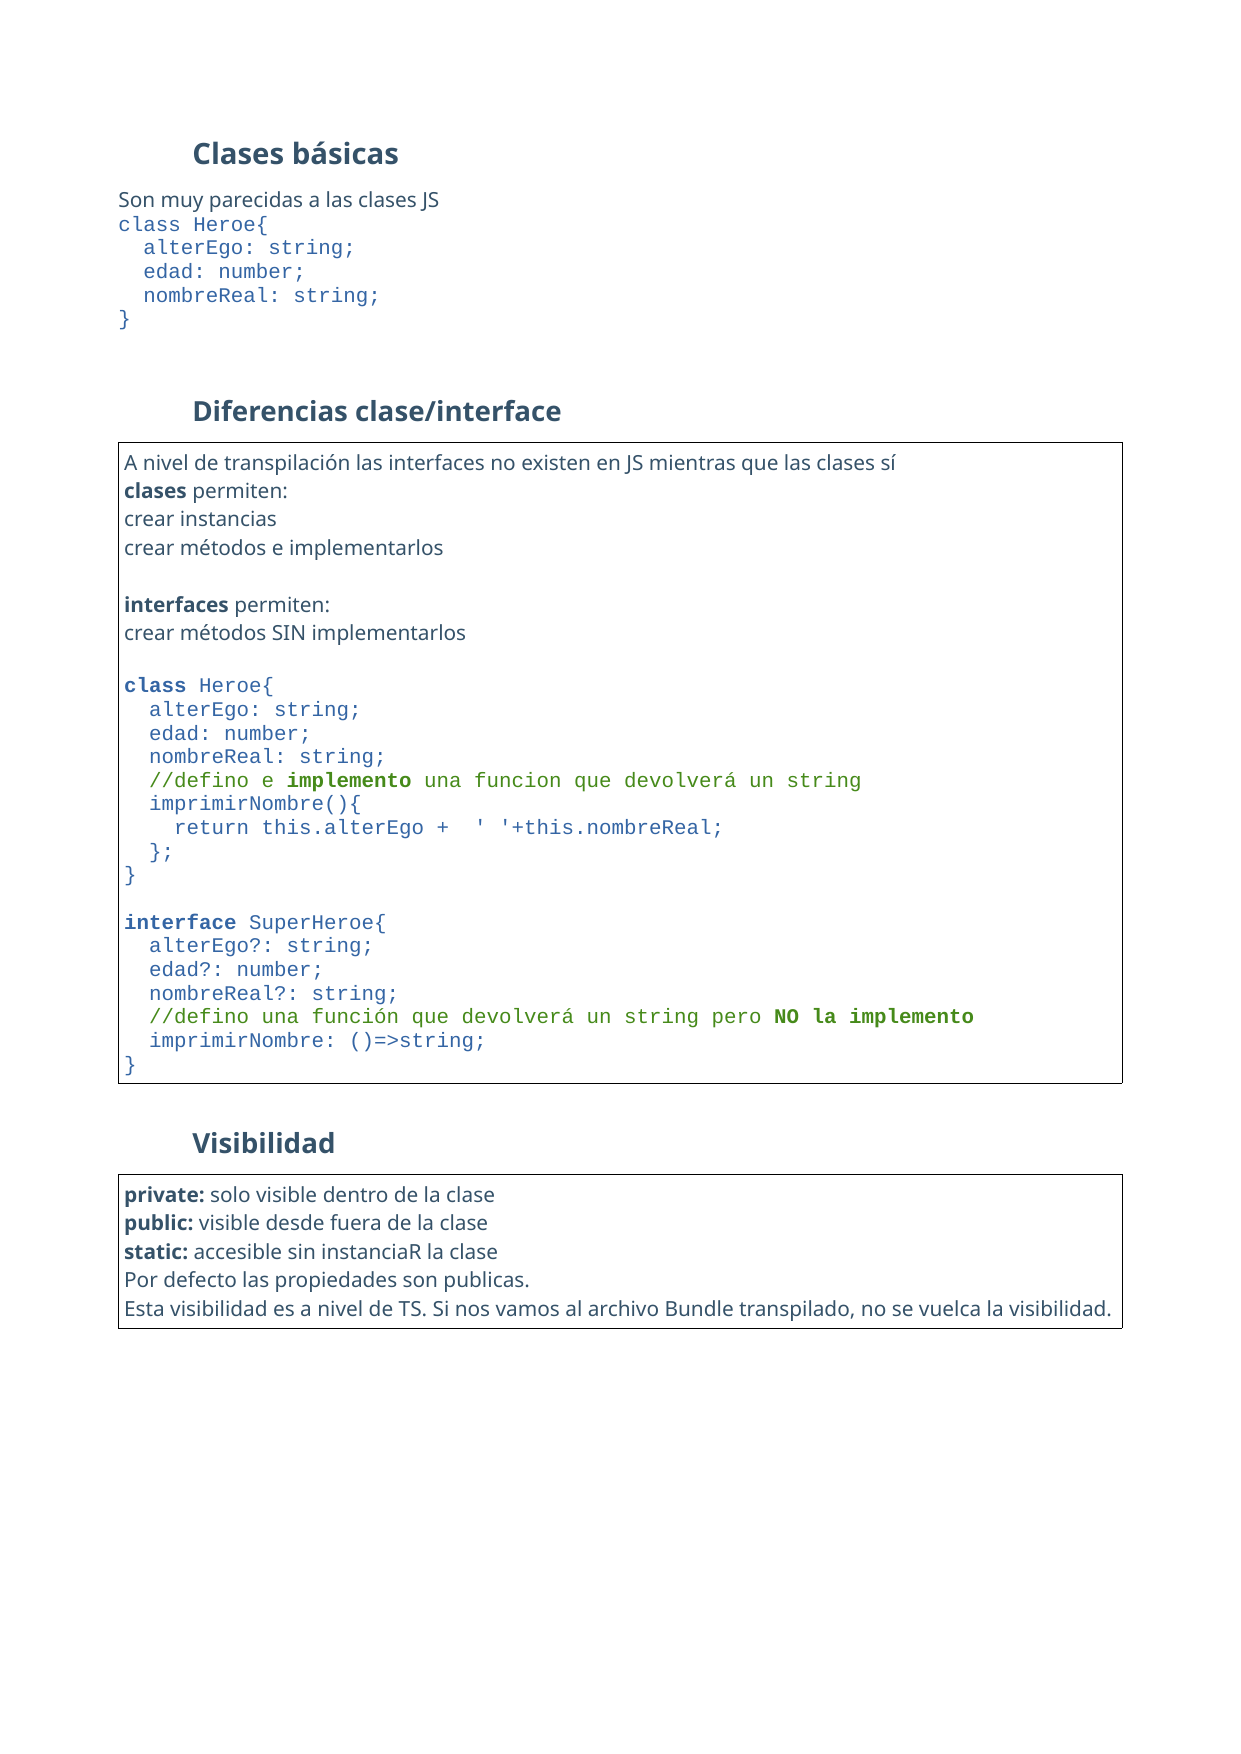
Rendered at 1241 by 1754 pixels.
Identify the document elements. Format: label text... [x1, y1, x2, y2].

text } [118, 308, 1122, 332]
table_header private: solo visible dentro de la clase public: visible desde fuera de la clase static: accesible sin instanciaR la clase Por defecto las propiedades son publicas. Esta visibilidad es a nivel de TS. Si nos vamos al archivo Bundle transpilado, no se vuelca la visibilidad. [119, 1175, 1122, 1328]
subtitle Diferencias clase/interface [118, 392, 1122, 429]
subtitle Clases básicas [118, 133, 1122, 173]
text class Heroe{ [118, 214, 1122, 237]
text edad: number; [118, 261, 1122, 284]
text Son muy parecidas a las clases JS [118, 185, 1122, 214]
table_header A nivel de transpilación las interfaces no existen en JS mientras que las clases sí clases permiten: crear instancias crear métodos e implementarlos interfaces permiten: crear métodos SIN implementarlos class Heroe{ alterEgo: string; edad: number; nombreReal: string; //defino e implemento una funcion que devolverá un string imprimirNombre(){ return this.alterEgo + ' '+this.nombreReal; }; } interface SuperHeroe{ alterEgo?: string; edad?: number; nombreReal?: string; //defino una función que devolverá un string pero NO la implemento imprimirNombre: ()=>string; } [119, 443, 1122, 1083]
text alterEgo: string; [118, 237, 1122, 261]
text nombreReal: string; [118, 284, 1122, 308]
subtitle Visibilidad [118, 1124, 1122, 1162]
